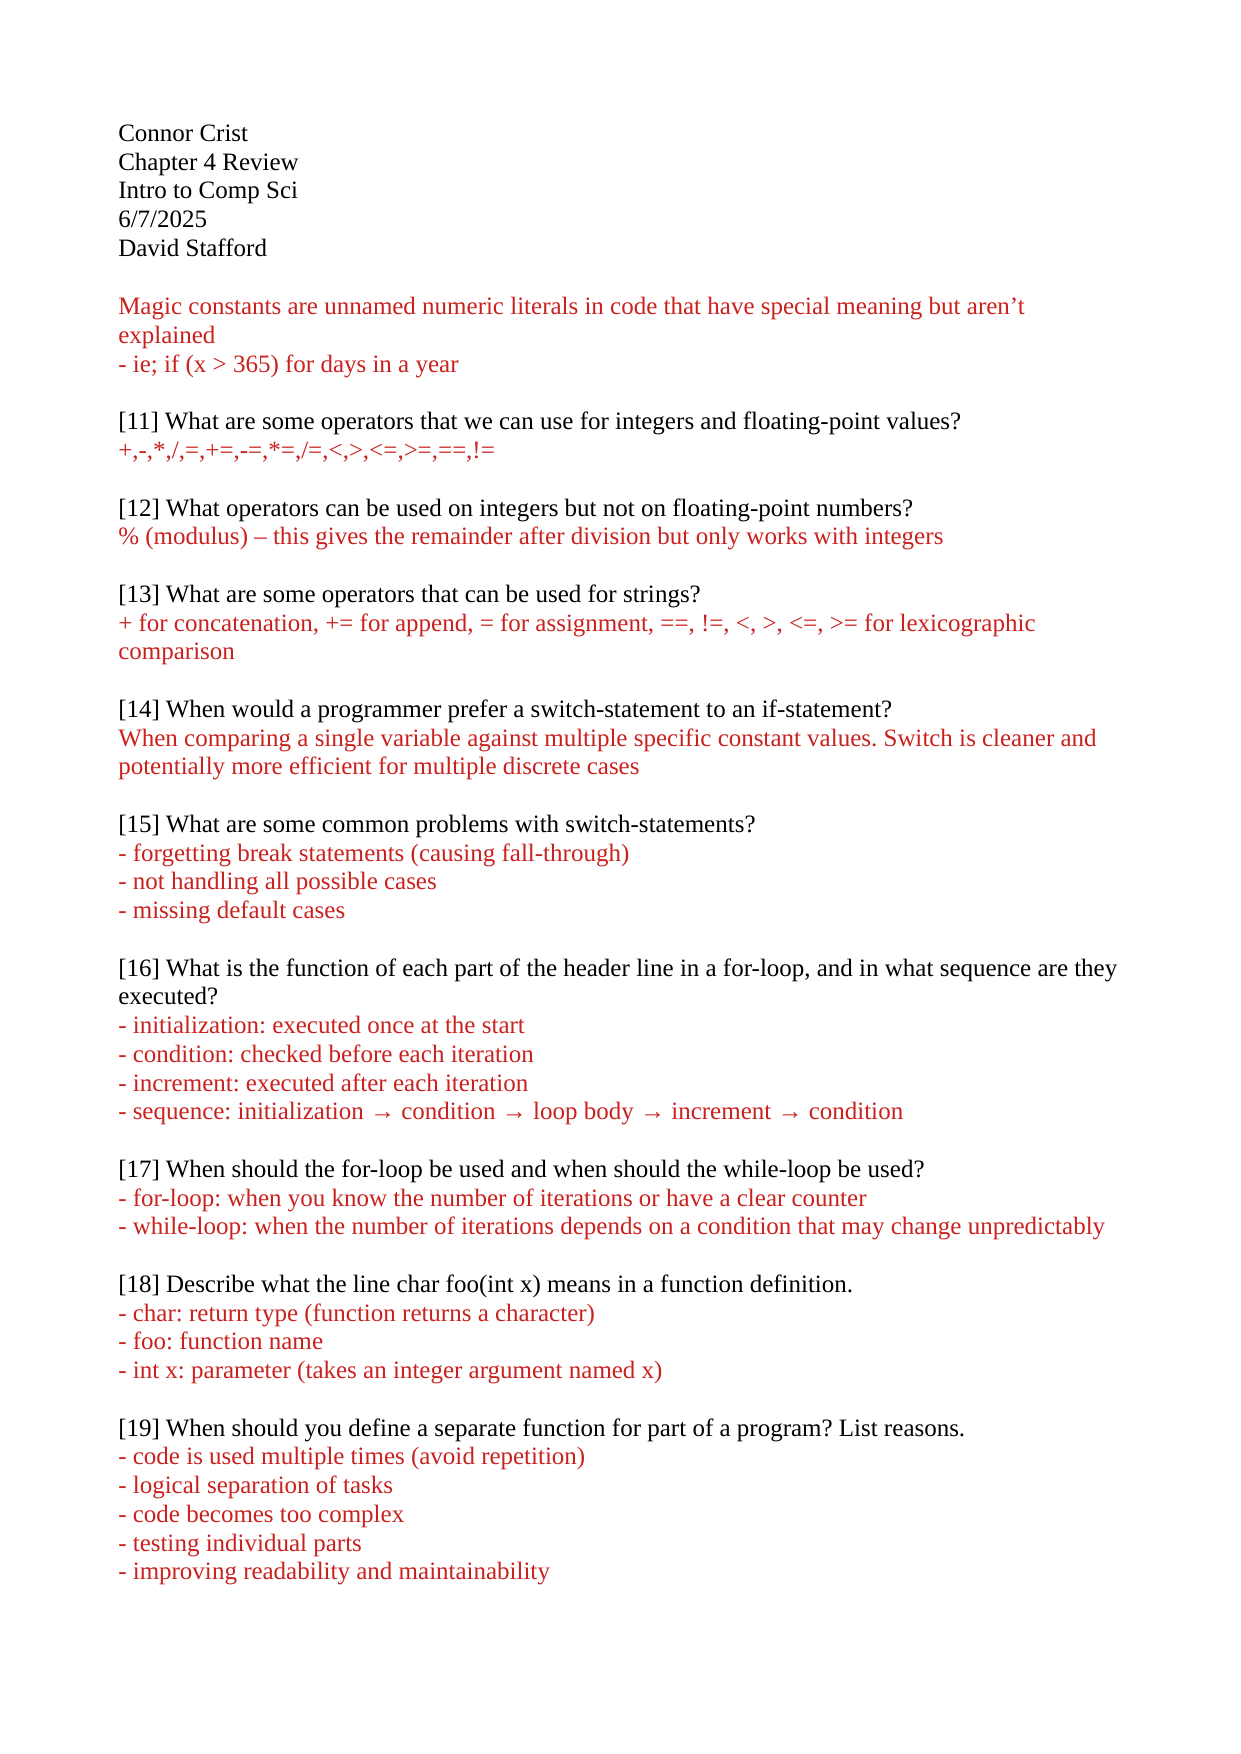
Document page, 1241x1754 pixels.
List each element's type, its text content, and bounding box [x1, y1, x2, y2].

text Magic constants are unnamed numeric literals in code that have special meaning but aren’t explained [118, 291, 1122, 349]
text - testing individual parts [118, 1528, 1122, 1556]
text [15] What are some common problems with switch-statements? [118, 809, 1122, 838]
text - foo: function name [118, 1326, 1122, 1355]
text - forgetting break statements (causing fall-through) [118, 838, 1122, 866]
text [16] What is the function of each part of the header line in a for-loop, and in what sequence are they executed? [118, 953, 1122, 1010]
text - code becomes too complex [118, 1499, 1122, 1528]
text [19] When should you define a separate function for part of a program? List reasons. [118, 1413, 1122, 1441]
text - logical separation of tasks [118, 1470, 1122, 1499]
text [11] What are some operators that we can use for integers and floating-point values? [118, 406, 1122, 435]
text - char: return type (function returns a character) [118, 1298, 1122, 1326]
text - sequence: initialization → condition → loop body → increment → condition [118, 1096, 1122, 1125]
text When comparing a single variable against multiple specific constant values. Switch is cleaner and potentially more efficient for multiple discrete cases [118, 723, 1122, 780]
text [13] What are some operators that can be used for strings? [118, 579, 1122, 608]
text - not handling all possible cases [118, 866, 1122, 895]
text - initialization: executed once at the start [118, 1010, 1122, 1039]
text + for concatenation, += for append, = for assignment, ==, !=, <, >, <=, >= for lexicographic comparison [118, 608, 1122, 665]
text % (modulus) – this gives the remainder after division but only works with integers [118, 521, 1122, 550]
text - improving readability and maintainability [118, 1556, 1122, 1585]
text [12] What operators can be used on integers but not on floating-point numbers? [118, 493, 1122, 521]
text [17] When should the for-loop be used and when should the while-loop be used? [118, 1154, 1122, 1183]
text - increment: executed after each iteration [118, 1068, 1122, 1096]
text [18] Describe what the line char foo(int x) means in a function definition. [118, 1269, 1122, 1298]
text - ie; if (x > 365) for days in a year [118, 349, 1122, 378]
text - for-loop: when you know the number of iterations or have a clear counter [118, 1183, 1122, 1211]
text +,-,*,/,=,+=,-=,*=,/=,<,>,<=,>=,==,!= [118, 435, 1122, 464]
text - int x: parameter (takes an integer argument named x) [118, 1355, 1122, 1384]
text - condition: checked before each iteration [118, 1039, 1122, 1068]
text - missing default cases [118, 895, 1122, 924]
text - code is used multiple times (avoid repetition) [118, 1441, 1122, 1470]
text - while-loop: when the number of iterations depends on a condition that may change unpredictably [118, 1211, 1122, 1240]
text [14] When would a programmer prefer a switch-statement to an if-statement? [118, 694, 1122, 723]
